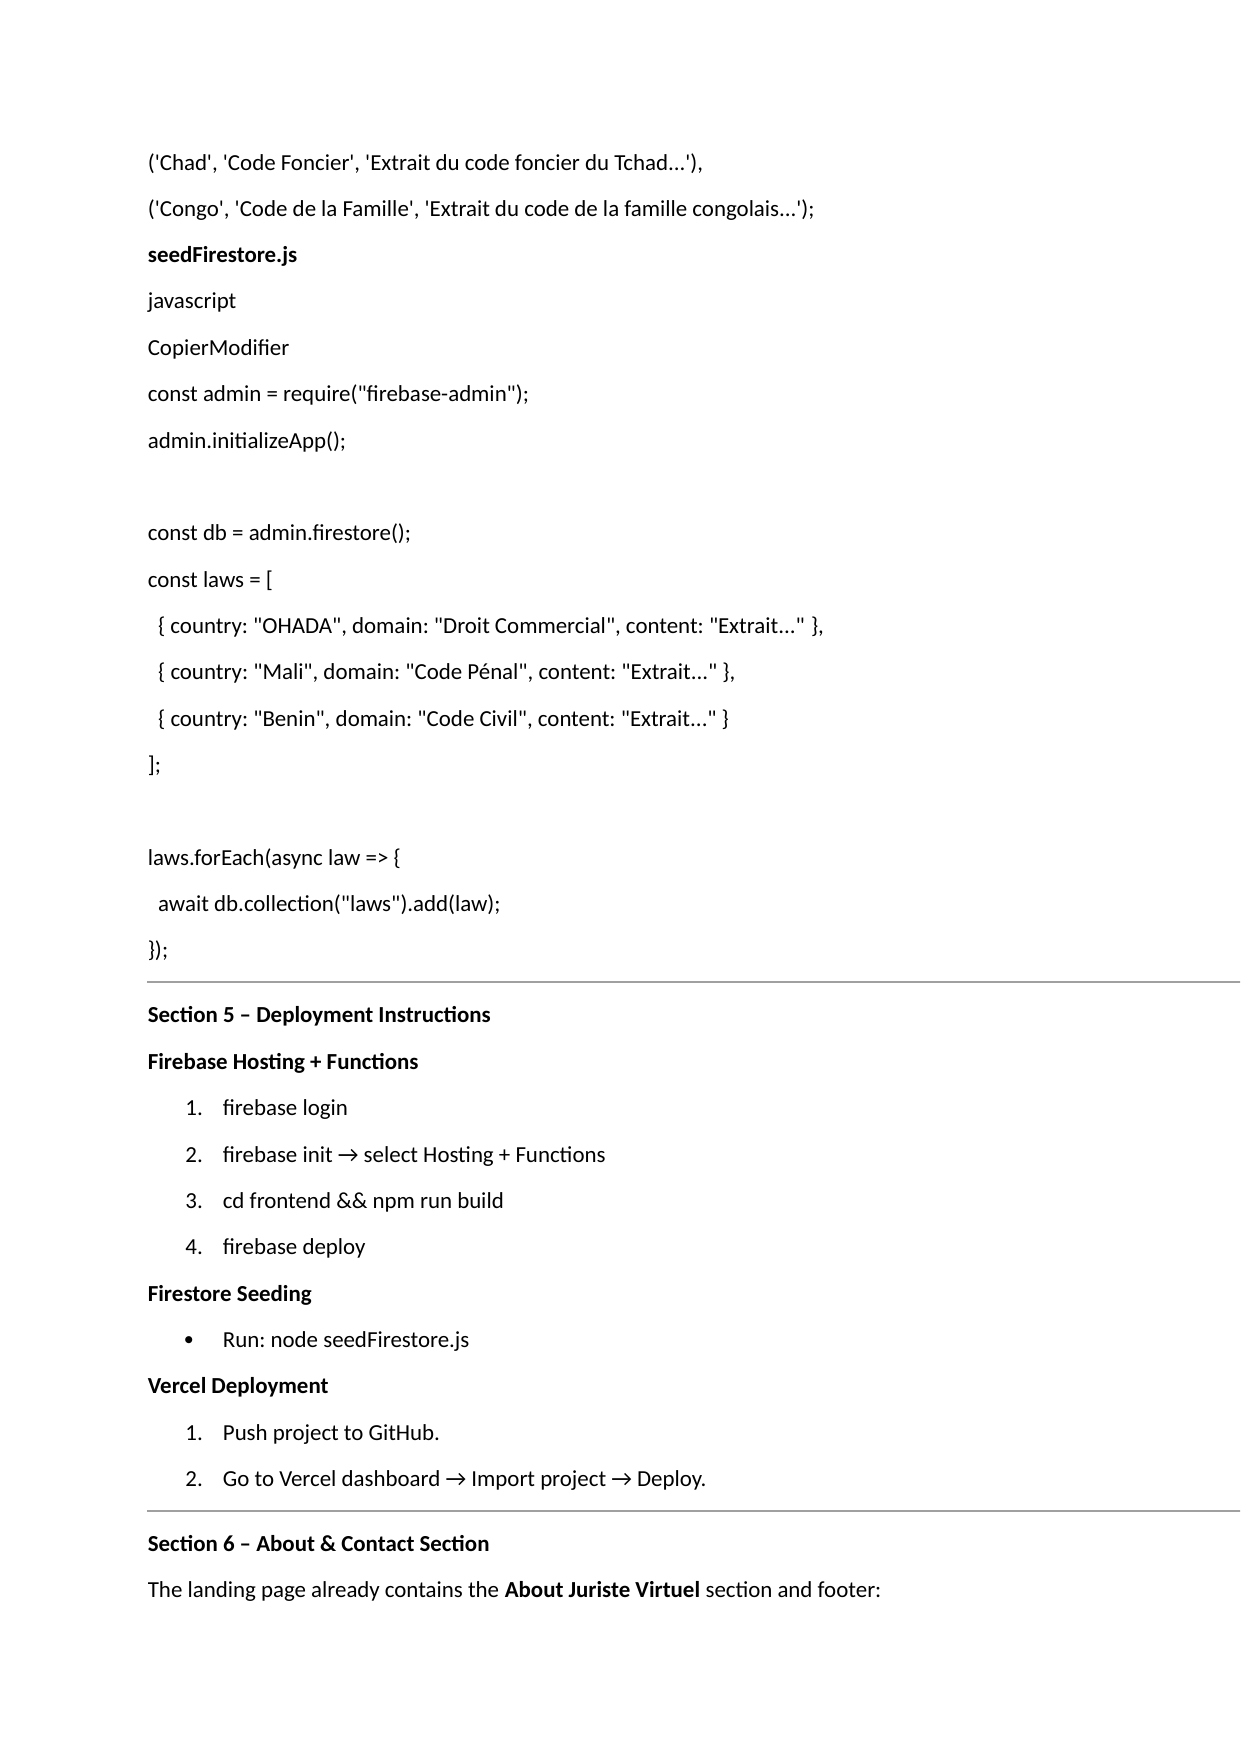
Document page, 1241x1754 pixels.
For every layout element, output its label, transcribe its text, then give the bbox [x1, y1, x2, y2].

text Firestore Seeding [148, 1279, 1093, 1307]
text laws.forEach(async law => { [148, 843, 1093, 871]
text Vercel Deployment [148, 1371, 1093, 1399]
text javascript [148, 287, 1093, 315]
text const laws = [ [148, 565, 1093, 593]
text }); [148, 936, 1093, 964]
text ('Chad', 'Code Foncier', 'Extrait du code foncier du Tchad...'), [148, 148, 1093, 176]
text { country: "Mali", domain: "Code Pénal", content: "Extrait..." }, [148, 657, 1093, 686]
list firebase init → select Hosting + Functions [185, 1140, 1093, 1168]
list Go to Vercel dashboard → Import project → Deploy. [185, 1464, 1093, 1492]
text ]; [148, 750, 1093, 778]
text Firebase Hosting + Functions [148, 1047, 1093, 1075]
text { country: "OHADA", domain: "Droit Commercial", content: "Extrait..." }, [148, 611, 1093, 639]
list firebase login [185, 1093, 1093, 1121]
list firebase deploy [185, 1232, 1093, 1260]
text const db = admin.firestore(); [148, 518, 1093, 546]
text const admin = require("firebase-admin"); [148, 379, 1093, 407]
text ('Congo', 'Code de la Famille', 'Extrait du code de la famille congolais...'); [148, 194, 1093, 222]
text admin.initializeApp(); [148, 426, 1093, 454]
text seedFirestore.js [148, 240, 1093, 268]
list cd frontend && npm run build [185, 1186, 1093, 1214]
text Section 6 – About & Contact Section [148, 1529, 1093, 1557]
list Run: node seedFirestore.js [185, 1325, 1093, 1353]
text { country: "Benin", domain: "Code Civil", content: "Extrait..." } [148, 704, 1093, 732]
text Section 5 – Deployment Instructions [148, 1001, 1093, 1029]
text The landing page already contains the About Juriste Virtuel section and footer: [148, 1576, 1093, 1603]
list Push project to GitHub. [185, 1418, 1093, 1446]
text await db.collection("laws").add(law); [148, 889, 1093, 917]
text CopierModifier [148, 333, 1093, 361]
